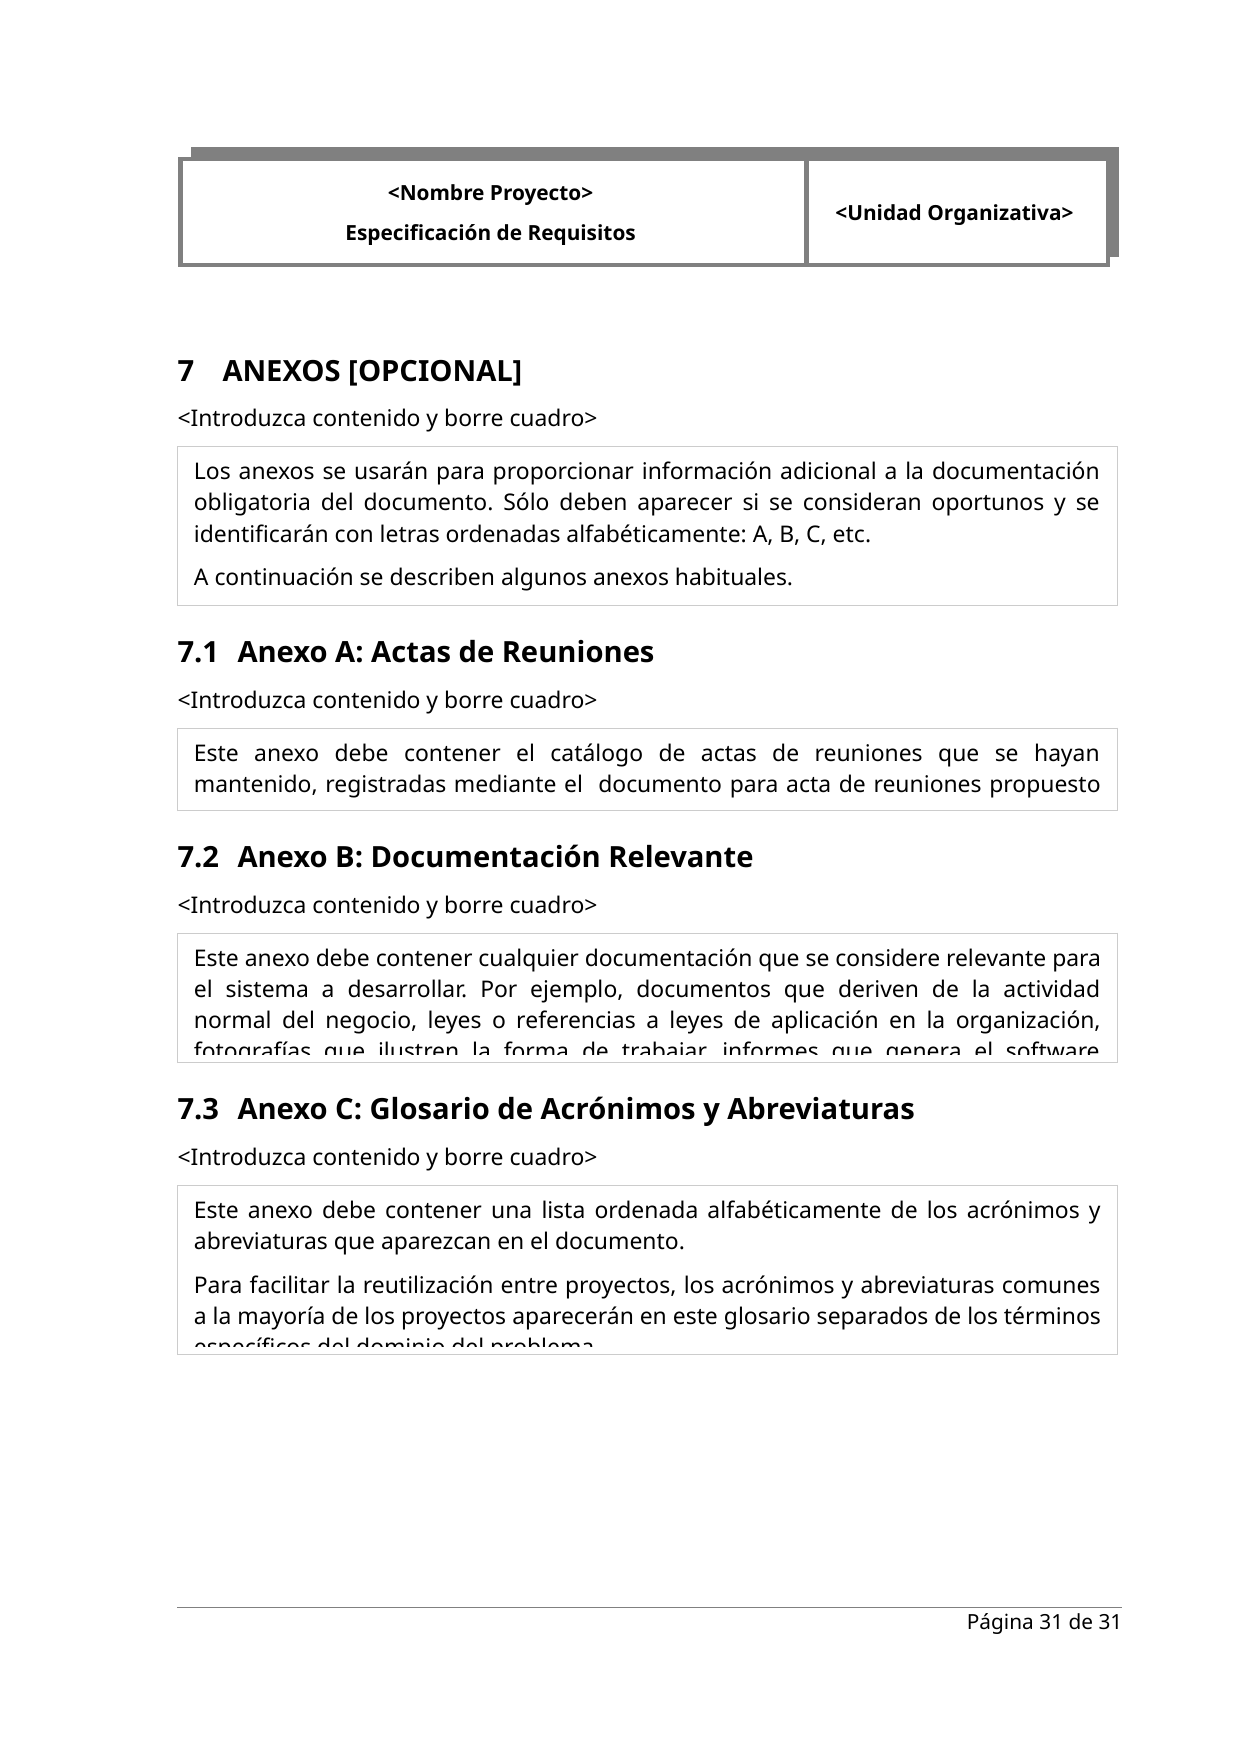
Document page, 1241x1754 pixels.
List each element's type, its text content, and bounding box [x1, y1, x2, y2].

subtitle Anexo A: Actas de Reuniones [177, 631, 1122, 671]
text Este anexo debe contener el catálogo de actas de reuniones que se hayan mantenido, registradas mediante el documento para acta de reuniones propuesto en Madeja. [194, 736, 1101, 802]
text Este anexo debe contener una lista ordenada alfabéticamente de los acrónimos y abreviaturas que aparezcan en el documento. [194, 1193, 1101, 1256]
text <Introduzca contenido y borre cuadro> [177, 684, 1122, 715]
text Para facilitar la reutilización entre proyectos, los acrónimos y abreviaturas comunes a la mayoría de los proyectos aparecerán en este glosario separados de los términos específicos del dominio del problema. [194, 1268, 1101, 1346]
text <Introduzca contenido y borre cuadro> [177, 889, 1122, 920]
text A continuación se describen algunos anexos habituales. [194, 561, 1101, 592]
subtitle Anexo C: Glosario de Acrónimos y Abreviaturas [177, 1088, 1122, 1128]
text Los anexos se usarán para proporcionar información adicional a la documentación obligatoria del documento. Sólo deben aparecer si se consideran oportunos y se identificarán con letras ordenadas alfabéticamente: A, B, C, etc. [194, 455, 1101, 549]
subtitle ANEXOS [OPCIONAL] [177, 350, 1122, 390]
text <Introduzca contenido y borre cuadro> [177, 1141, 1122, 1172]
text <Introduzca contenido y borre cuadro> [177, 402, 1122, 433]
text Este anexo debe contener cualquier documentación que se considere relevante para el sistema a desarrollar. Por ejemplo, documentos que deriven de la actividad normal del negocio, leyes o referencias a leyes de aplicación en la organización, fotografías que ilustren la forma de trabajar, informes que genera el software actual, etc. [194, 941, 1101, 1054]
subtitle Anexo B: Documentación Relevante [177, 836, 1122, 876]
